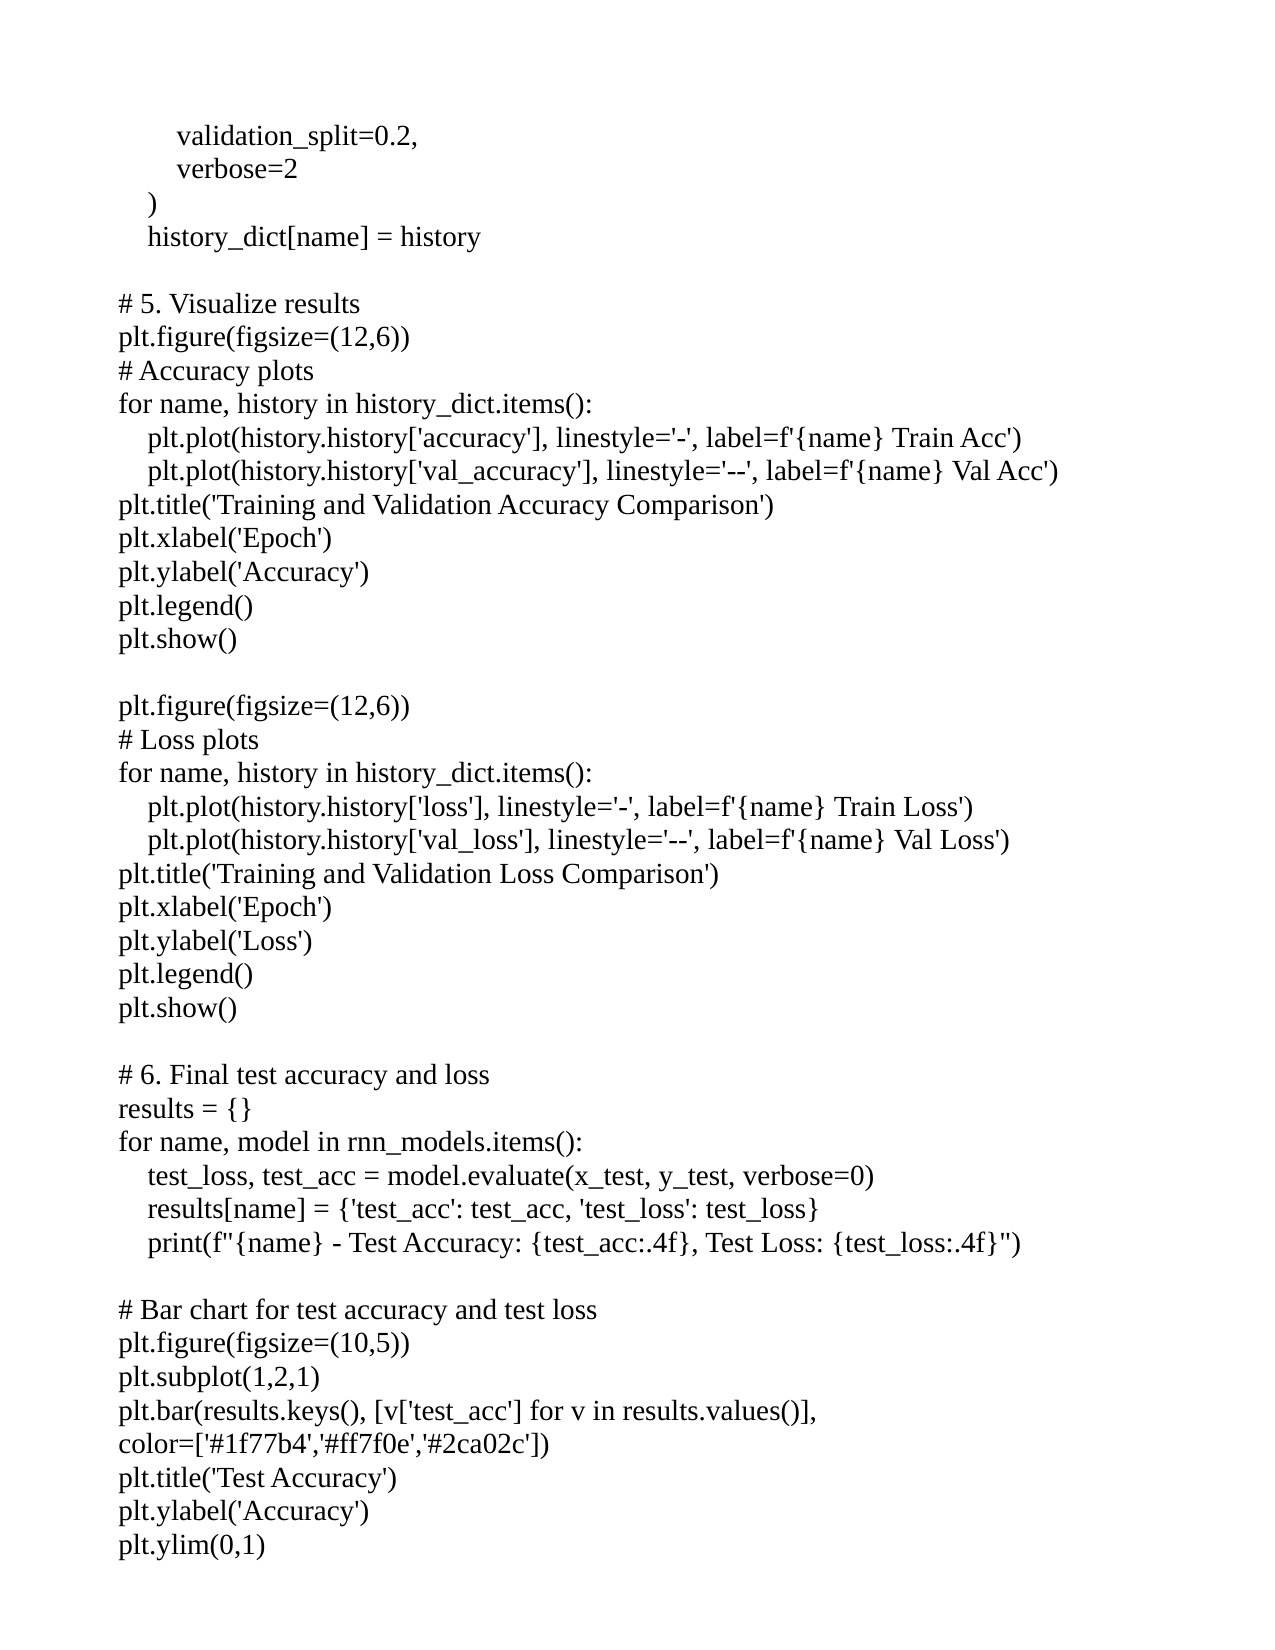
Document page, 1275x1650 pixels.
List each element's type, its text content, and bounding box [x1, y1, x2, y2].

text plt.show() [118, 621, 1157, 655]
text test_loss, test_acc = model.evaluate(x_test, y_test, verbose=0) [118, 1158, 1157, 1191]
text plt.plot(history.history['loss'], linestyle='-', label=f'{name} Train Loss') [118, 789, 1157, 822]
text plt.legend() [118, 957, 1157, 990]
text for name, history in history_dict.items(): [118, 386, 1157, 420]
text plt.figure(figsize=(10,5)) [118, 1326, 1157, 1359]
text # Loss plots [118, 722, 1157, 755]
text plt.xlabel('Epoch') [118, 889, 1157, 923]
text plt.plot(history.history['val_accuracy'], linestyle='--', label=f'{name} Val Acc') [118, 453, 1157, 487]
text # 6. Final test accuracy and loss [118, 1057, 1157, 1091]
text plt.plot(history.history['val_loss'], linestyle='--', label=f'{name} Val Loss') [118, 822, 1157, 856]
text plt.bar(results.keys(), [v['test_acc'] for v in results.values()], color=['#1f77b4','#ff7f0e','#2ca02c']) [118, 1393, 1157, 1460]
text # Accuracy plots [118, 353, 1157, 386]
text # 5. Visualize results [118, 286, 1157, 319]
text history_dict[name] = history [118, 219, 1157, 252]
text results[name] = {'test_acc': test_acc, 'test_loss': test_loss} [118, 1191, 1157, 1225]
text results = {} [118, 1091, 1157, 1124]
text plt.ylabel('Accuracy') [118, 1493, 1157, 1527]
text plt.ylabel('Accuracy') [118, 554, 1157, 588]
text plt.title('Training and Validation Loss Comparison') [118, 856, 1157, 889]
text plt.subplot(1,2,1) [118, 1359, 1157, 1393]
text plt.show() [118, 990, 1157, 1024]
text for name, model in rnn_models.items(): [118, 1124, 1157, 1158]
text plt.title('Test Accuracy') [118, 1460, 1157, 1493]
text plt.figure(figsize=(12,6)) [118, 688, 1157, 722]
text validation_split=0.2, [118, 118, 1157, 152]
text verbose=2 [118, 152, 1157, 185]
text plt.xlabel('Epoch') [118, 521, 1157, 554]
text plt.title('Training and Validation Accuracy Comparison') [118, 487, 1157, 521]
text ) [118, 185, 1157, 219]
text plt.figure(figsize=(12,6)) [118, 319, 1157, 353]
text plt.legend() [118, 588, 1157, 621]
text # Bar chart for test accuracy and test loss [118, 1292, 1157, 1326]
text plt.ylabel('Loss') [118, 923, 1157, 957]
text plt.ylim(0,1) [118, 1527, 1157, 1560]
text plt.plot(history.history['accuracy'], linestyle='-', label=f'{name} Train Acc') [118, 420, 1157, 453]
text print(f"{name} - Test Accuracy: {test_acc:.4f}, Test Loss: {test_loss:.4f}") [118, 1225, 1157, 1258]
text for name, history in history_dict.items(): [118, 755, 1157, 789]
